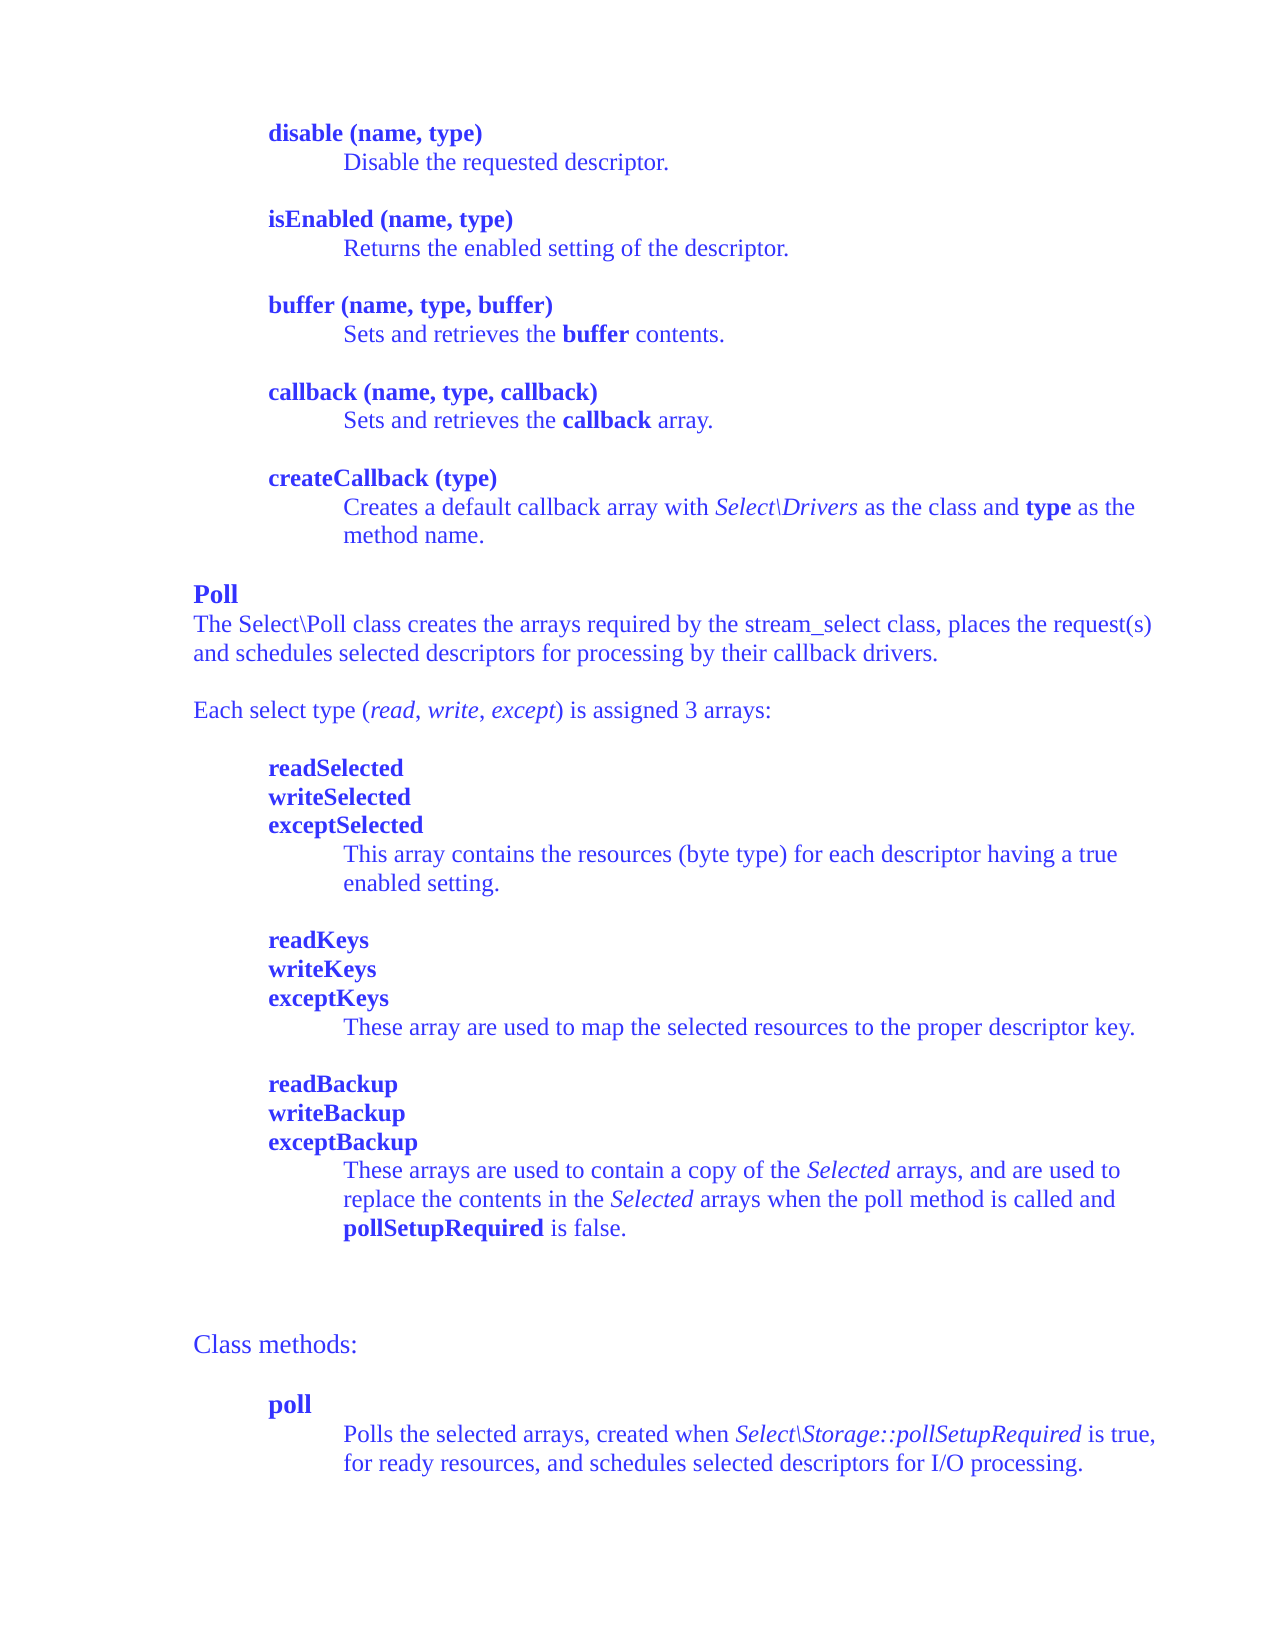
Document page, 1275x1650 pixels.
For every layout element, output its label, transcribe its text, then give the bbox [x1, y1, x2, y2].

text Creates a default callback array with Select\Drivers as the class and type as the method name. [343, 492, 1157, 549]
text isEnabled (name, type) [268, 204, 1157, 233]
text Sets and retrieves the buffer contents. [343, 319, 1157, 348]
text Each select type (read, write, except) is assigned 3 arrays: [193, 696, 1157, 724]
text Poll [193, 578, 1157, 609]
text readBackup [268, 1069, 1157, 1098]
text The Select\Poll class creates the arrays required by the stream_select class, places the request(s) and schedules selected descriptors for processing by their callback drivers. [193, 609, 1157, 667]
text exceptKeys [268, 983, 1157, 1012]
text readSelected [193, 753, 1157, 782]
text exceptBackup [268, 1127, 1157, 1156]
text This array contains the resources (byte type) for each descriptor having a true enabled setting. [343, 839, 1157, 897]
text These arrays are used to contain a copy of the Selected arrays, and are used to replace the contents in the Selected arrays when the poll method is called and pollSetupRequired is false. [343, 1156, 1157, 1242]
text callback (name, type, callback) [268, 377, 1157, 406]
text disable (name, type) [268, 118, 1157, 147]
text These array are used to map the selected resources to the proper descriptor key. [343, 1012, 1157, 1041]
text Sets and retrieves the callback array. [343, 406, 1157, 434]
text buffer (name, type, buffer) [268, 291, 1157, 319]
text createCallback (type) [268, 463, 1157, 492]
text Polls the selected arrays, created when Select\Storage::pollSetupRequired is true, for ready resources, and schedules selected descriptors for I/O processing. [343, 1419, 1157, 1477]
text Class methods: [193, 1328, 1157, 1359]
text Disable the requested descriptor. [343, 147, 1157, 176]
text poll [268, 1388, 1157, 1419]
text Returns the enabled setting of the descriptor. [343, 233, 1157, 262]
text readKeys [268, 926, 1157, 954]
text exceptSelected [193, 811, 1157, 839]
text writeSelected [193, 782, 1157, 811]
text writeBackup [268, 1098, 1157, 1127]
text writeKeys [268, 954, 1157, 983]
